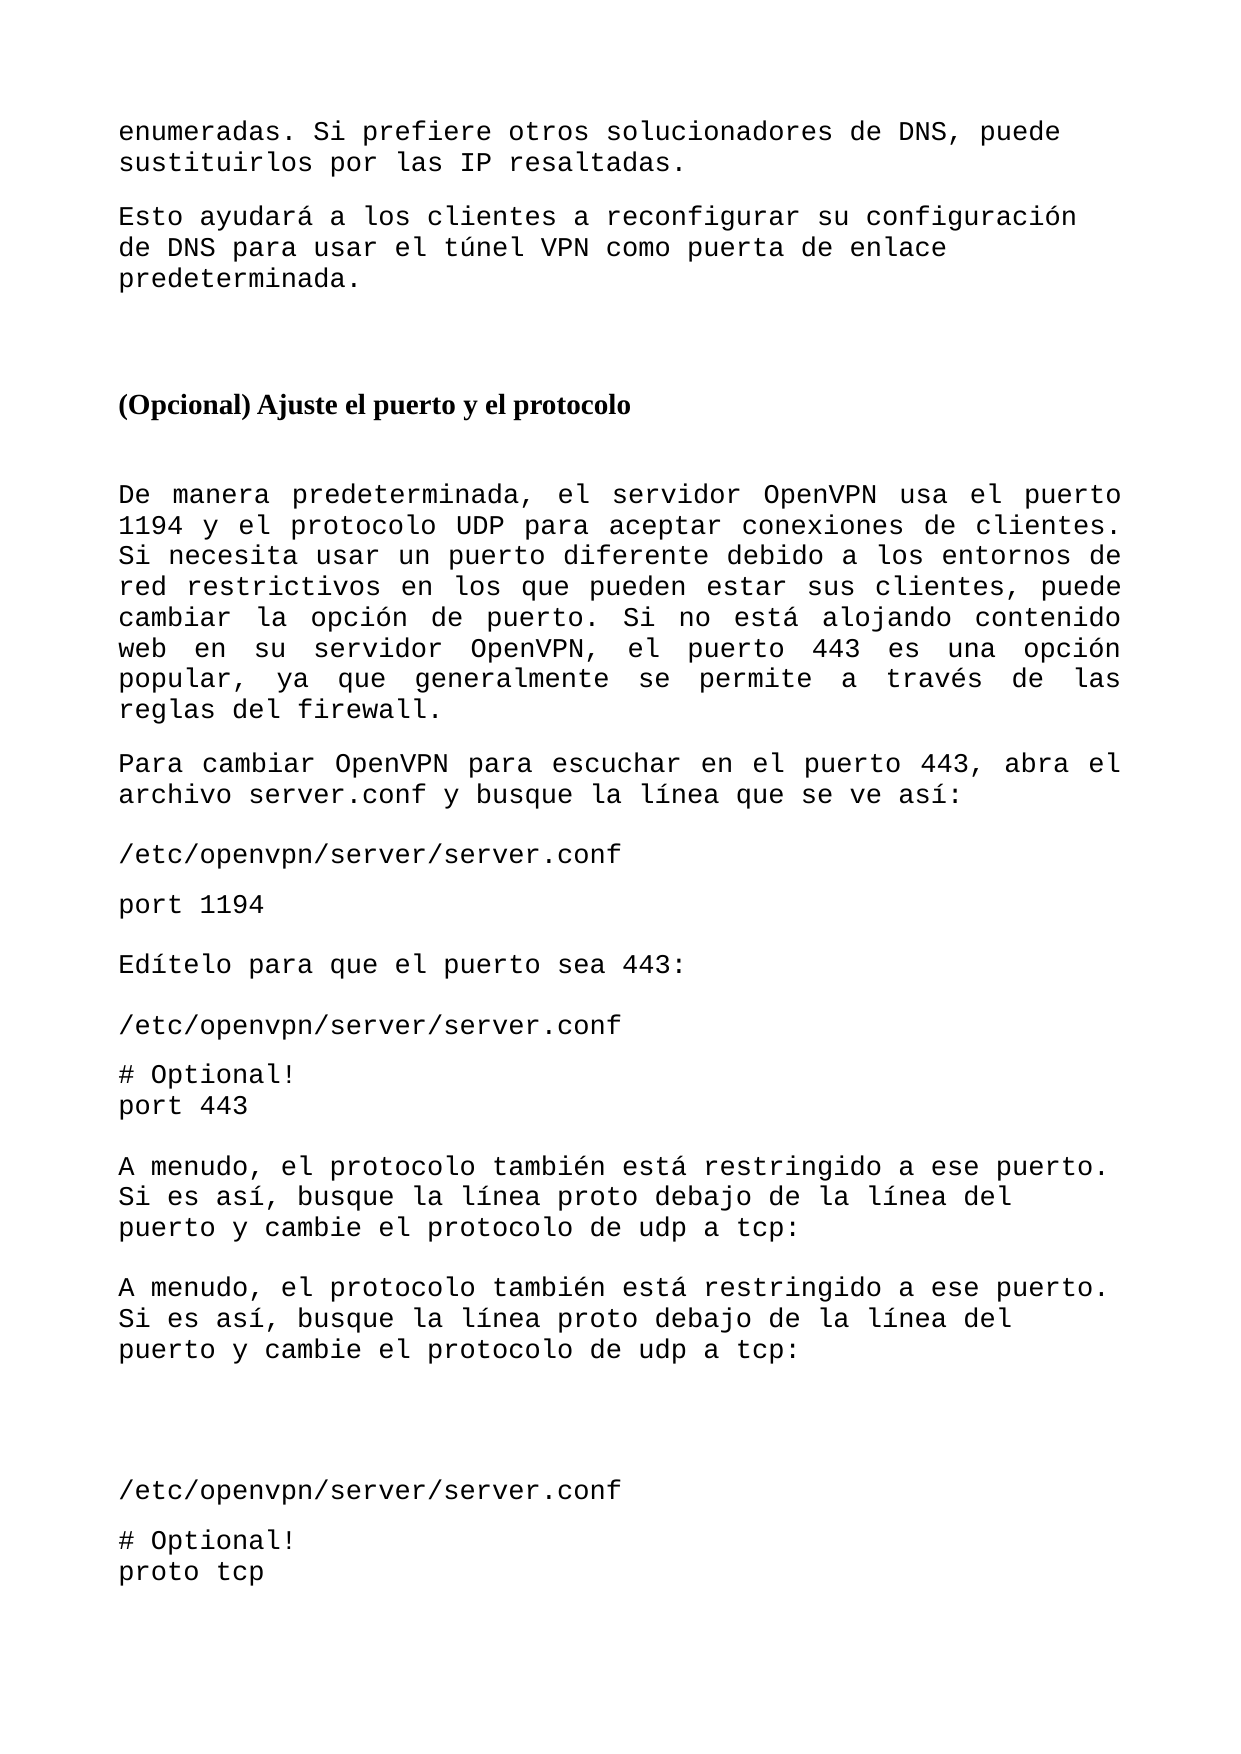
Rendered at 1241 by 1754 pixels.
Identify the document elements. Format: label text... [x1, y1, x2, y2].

text A menudo, el protocolo también está restringido a ese puerto. Si es así, busque la línea proto debajo de la línea del puerto y cambie el protocolo de udp a tcp: [118, 1152, 1122, 1244]
text /etc/openvpn/server/server.conf [118, 1011, 1122, 1042]
text # Optional! [118, 1061, 1122, 1092]
text proto tcp [118, 1558, 1122, 1588]
text A menudo, el protocolo también está restringido a ese puerto. Si es así, busque la línea proto debajo de la línea del puerto y cambie el protocolo de udp a tcp: [118, 1274, 1122, 1366]
text Para cambiar OpenVPN para escuchar en el puerto 443, abra el archivo server.conf y busque la línea que se ve así: [118, 750, 1122, 812]
subtitle (Opcional) Ajuste el puerto y el protocolo [118, 387, 1122, 421]
text De manera predeterminada, el servidor OpenVPN usa el puerto 1194 y el protocolo UDP para aceptar conexiones de clientes. Si necesita usar un puerto diferente debido a los entornos de red restrictivos en los que pueden estar sus clientes, puede cambiar la opción de puerto. Si no está alojando contenido web en su servidor OpenVPN, el puerto 443 es una opción popular, ya que generalmente se permite a través de las reglas del firewall. [118, 481, 1122, 727]
text enumeradas. Si prefiere otros solucionadores de DNS, puede sustituirlos por las IP resaltadas. [118, 118, 1122, 179]
text Esto ayudará a los clientes a reconfigurar su configuración de DNS para usar el túnel VPN como puerta de enlace predeterminada. [118, 203, 1122, 295]
text Edítelo para que el puerto sea 443: [118, 951, 1122, 982]
text /etc/openvpn/server/server.conf [118, 841, 1122, 872]
text /etc/openvpn/server/server.conf [118, 1477, 1122, 1508]
text port 1194 [118, 891, 1122, 922]
text port 443 [118, 1092, 1122, 1123]
text # Optional! [118, 1527, 1122, 1558]
